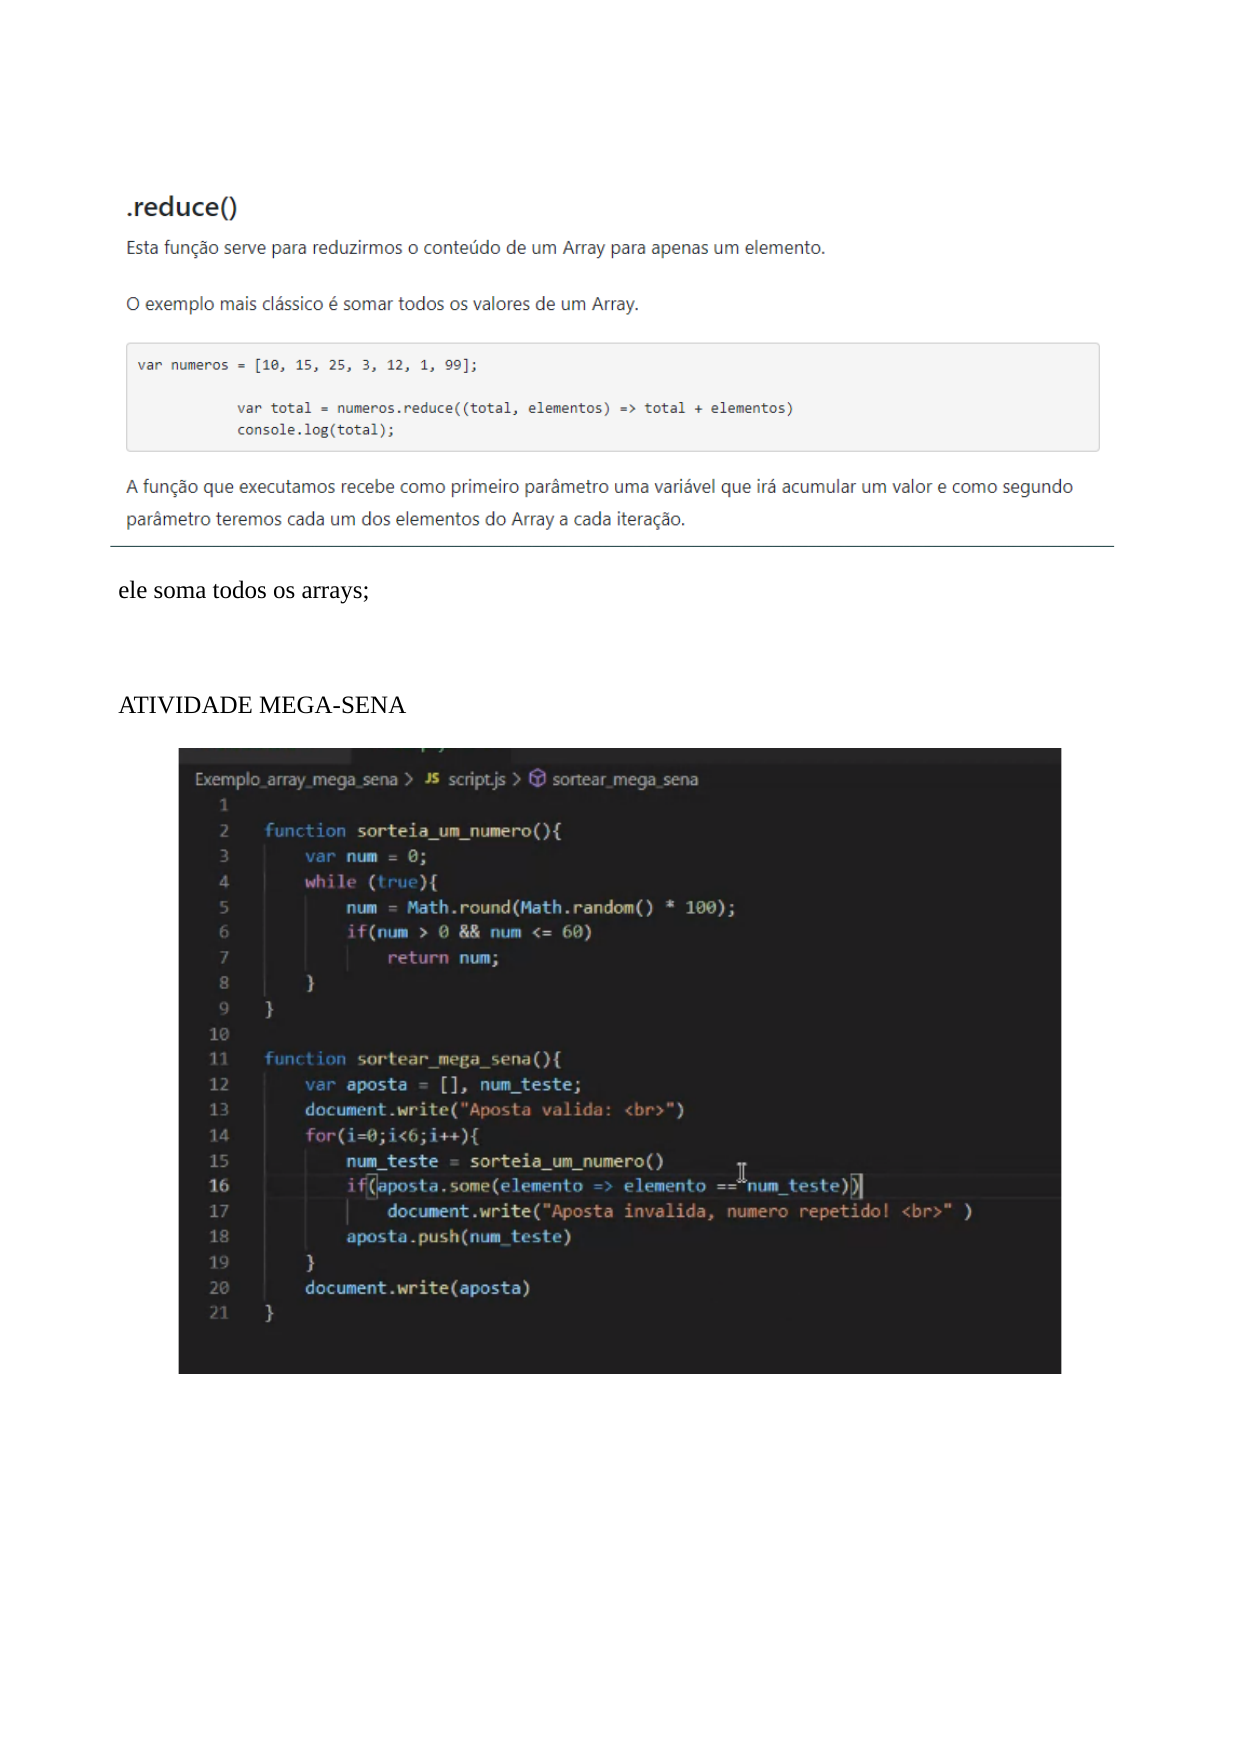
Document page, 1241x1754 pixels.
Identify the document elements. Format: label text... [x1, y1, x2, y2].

picture [178, 748, 1062, 1374]
text ATIVIDADE MEGA-SENA [118, 691, 1122, 719]
picture [110, 176, 1115, 547]
text ele soma todos os arrays; [118, 576, 1122, 604]
